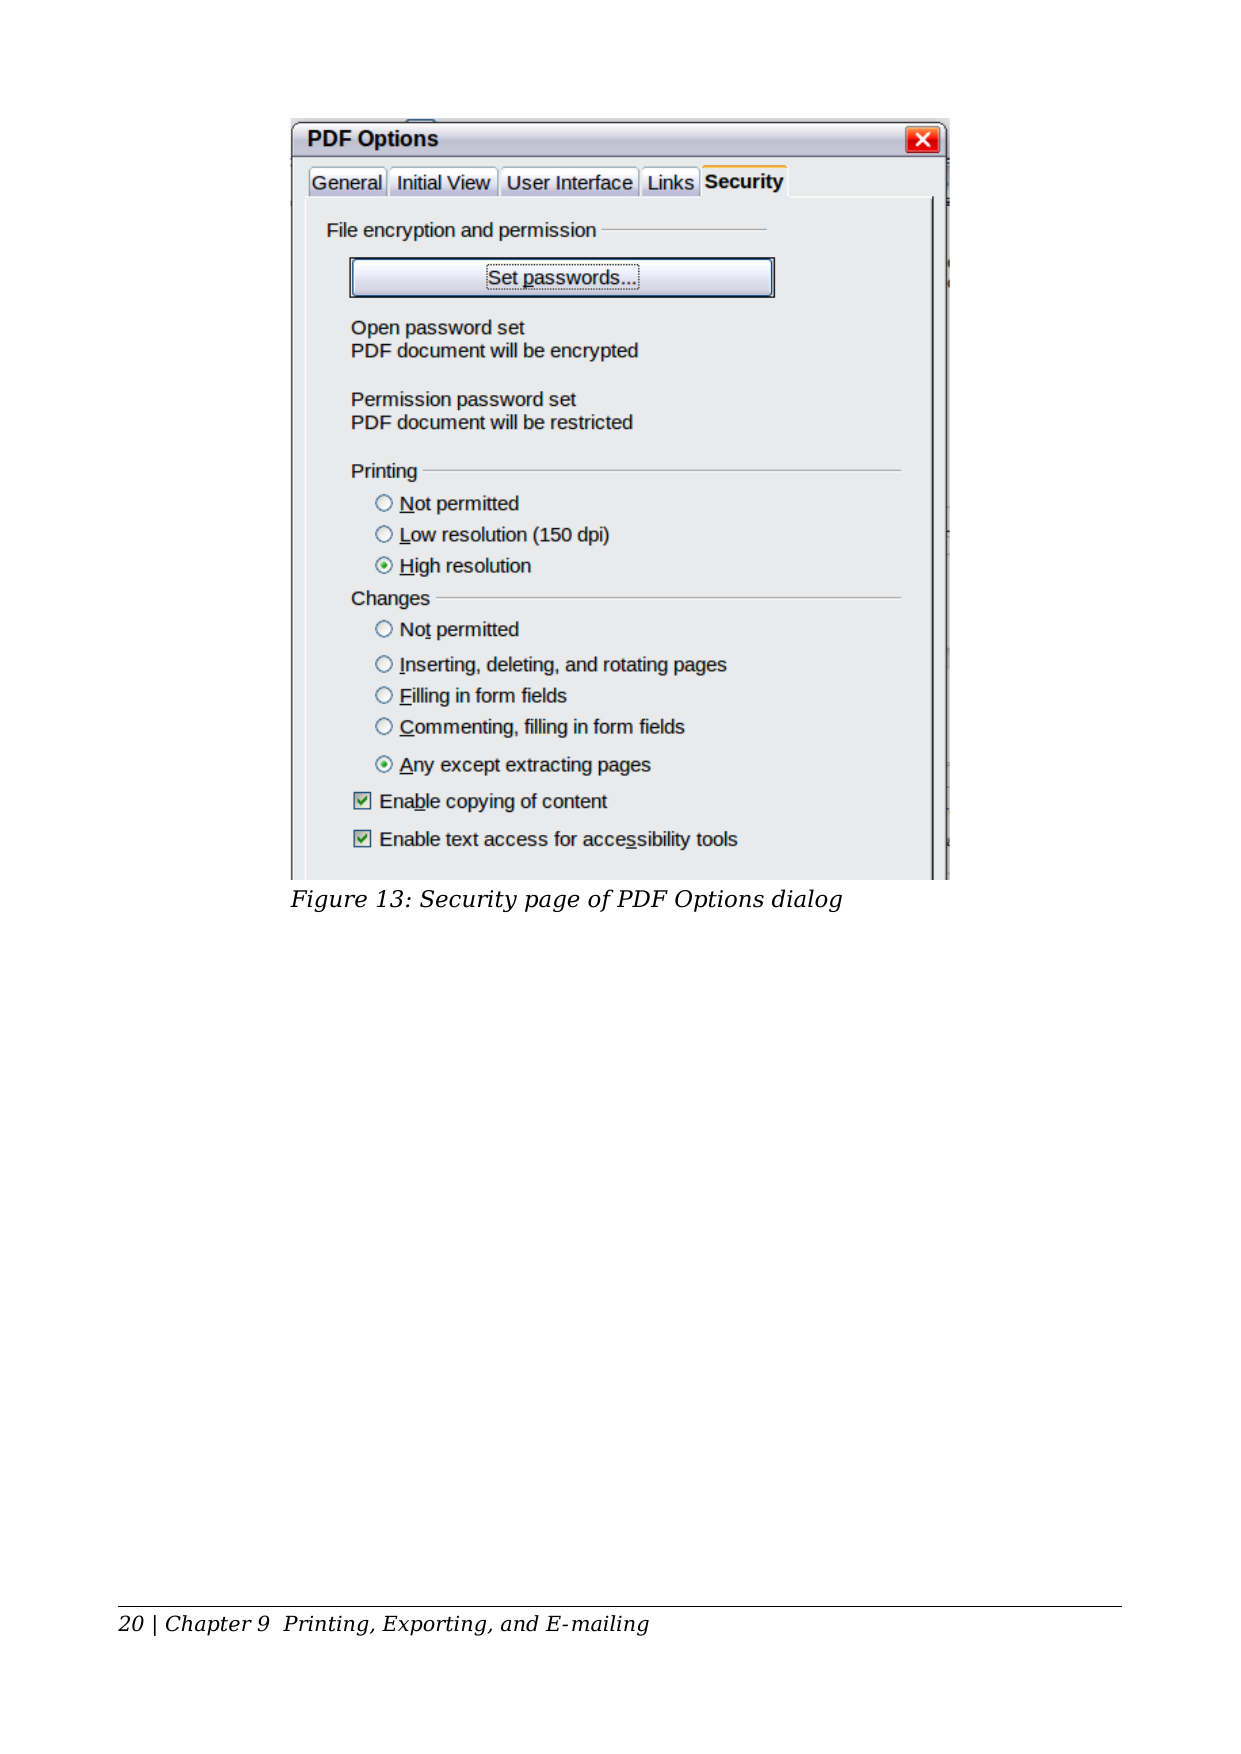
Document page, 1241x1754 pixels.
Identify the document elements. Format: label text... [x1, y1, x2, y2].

picture [290, 118, 950, 880]
text Figure 13: Security page of PDF Options dialog [291, 886, 949, 913]
